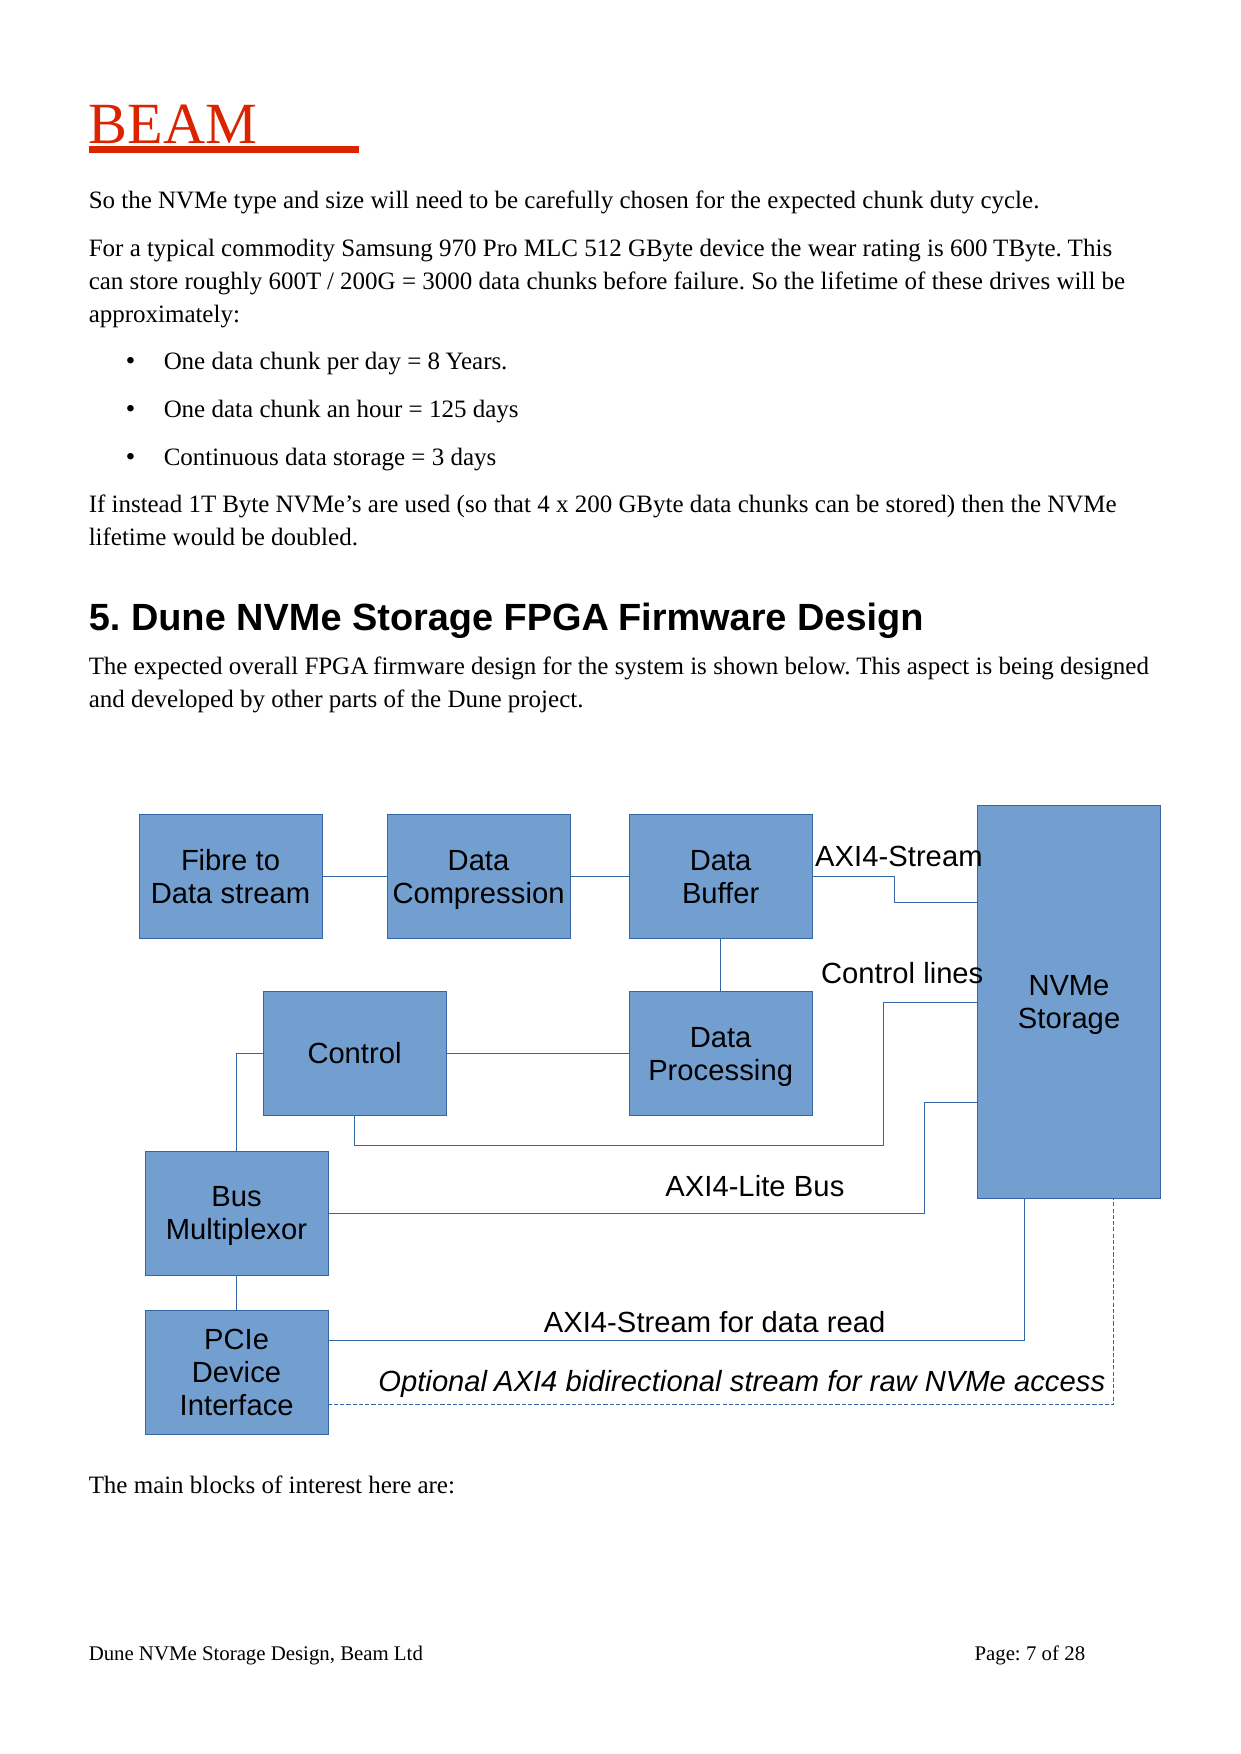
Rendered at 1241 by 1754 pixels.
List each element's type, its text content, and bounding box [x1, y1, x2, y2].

text The main blocks of interest here are: [88, 1466, 1152, 1499]
text For a typical commodity Samsung 970 Pro MLC 512 GByte device the wear rating is 600 TByte. This can store roughly 600T / 200G = 3000 data chunks before failure. So the lifetime of these drives will be approximately: [88, 233, 1152, 327]
text If instead 1T Byte NVMe’s are used (so that 4 x 200 GByte data chunks can be stored) then the NVMe lifetime would be doubled. [88, 489, 1152, 551]
subtitle Dune NVMe Storage FPGA Firmware Design [88, 595, 1152, 638]
list Continuous data storage = 3 days [126, 442, 1152, 470]
list One data chunk an hour = 125 days [126, 394, 1152, 423]
list One data chunk per day = 8 Years. [126, 346, 1152, 375]
text The expected overall FPGA firmware design for the system is shown below. This aspect is being designed and developed by other parts of the Dune project. [88, 651, 1152, 713]
text So the NVMe type and size will need to be carefully chosen for the expected chunk duty cycle. [88, 185, 1152, 214]
